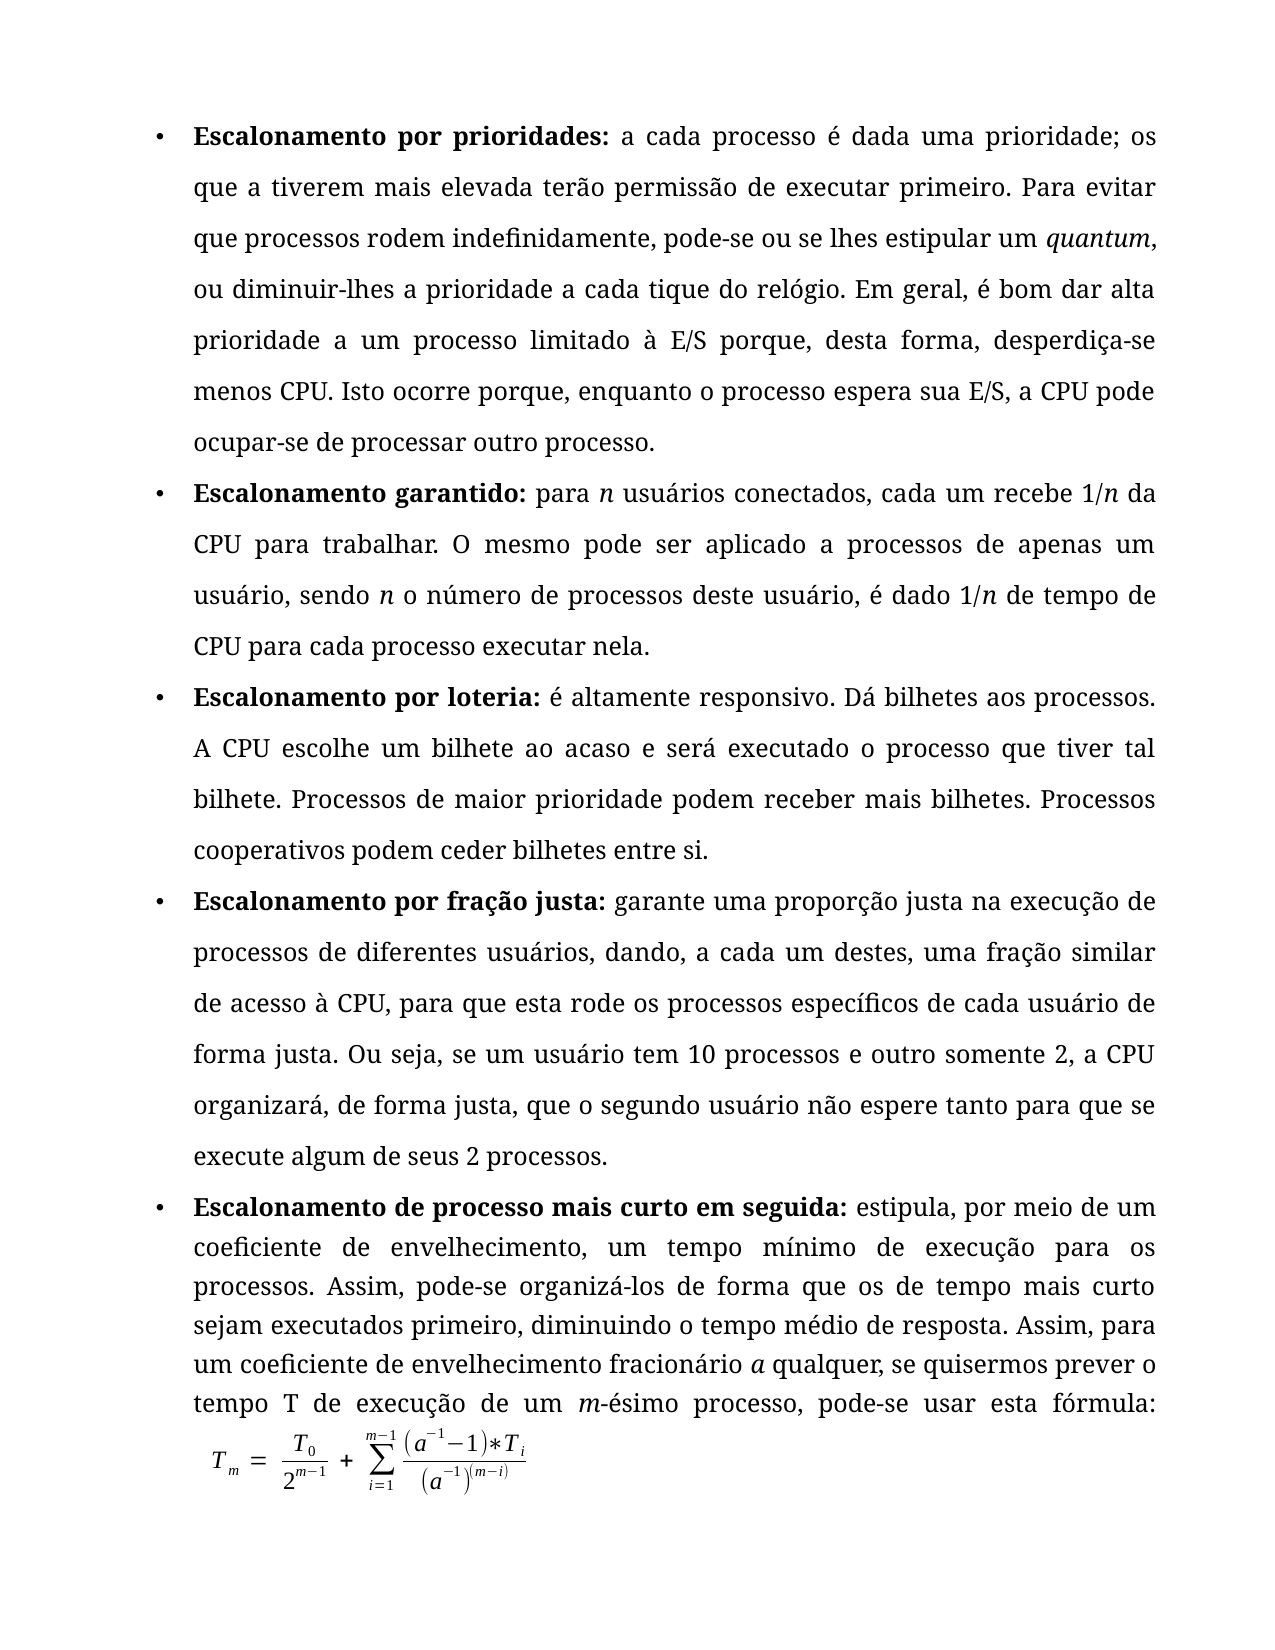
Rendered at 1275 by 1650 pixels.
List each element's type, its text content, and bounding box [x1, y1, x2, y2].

list Escalonamento por fração justa: garante uma proporção justa na execução de processos de diferentes usuários, dando, a cada um destes, uma fração similar de acesso à CPU, para que esta rode os processos específicos de cada usuário de forma justa. Ou seja, se um usuário tem 10 processos e outro somente 2, a CPU organizará, de forma justa, que o segundo usuário não espere tanto para que se execute algum de seus 2 processos. [156, 884, 1157, 1173]
list Escalonamento por loteria: é altamente responsivo. Dá bilhetes aos processos. A CPU escolhe um bilhete ao acaso e será executado o processo que tiver tal bilhete. Processos de maior prioridade podem receber mais bilhetes. Processos cooperativos podem ceder bilhetes entre si. [156, 679, 1157, 867]
list Escalonamento de processo mais curto em seguida: estipula, por meio de um coeficiente de envelhecimento, um tempo mínimo de execução para os processos. Assim, pode-se organizá-los de forma que os de tempo mais curto sejam executados primeiro, diminuindo o tempo médio de resposta. Assim, para um coeficiente de envelhecimento fracionário a qualquer, se quisermos prever o tempo T de execução de um m-ésimo processo, pode-se usar esta fórmula: [156, 1190, 1157, 1497]
list Escalonamento por prioridades: a cada processo é dada uma prioridade; os que a tiverem mais elevada terão permissão de executar primeiro. Para evitar que processos rodem indefinidamente, pode-se ou se lhes estipular um quantum, ou diminuir-lhes a prioridade a cada tique do relógio. Em geral, é bom dar alta prioridade a um processo limitado à E/S porque, desta forma, desperdiça-se menos CPU. Isto ocorre porque, enquanto o processo espera sua E/S, a CPU pode ocupar-se de processar outro processo. [156, 118, 1157, 458]
list Escalonamento garantido: para n usuários conectados, cada um recebe 1/n da CPU para trabalhar. O mesmo pode ser aplicado a processos de apenas um usuário, sendo n o número de processos deste usuário, é dado 1/n de tempo de CPU para cada processo executar nela. [156, 475, 1157, 663]
